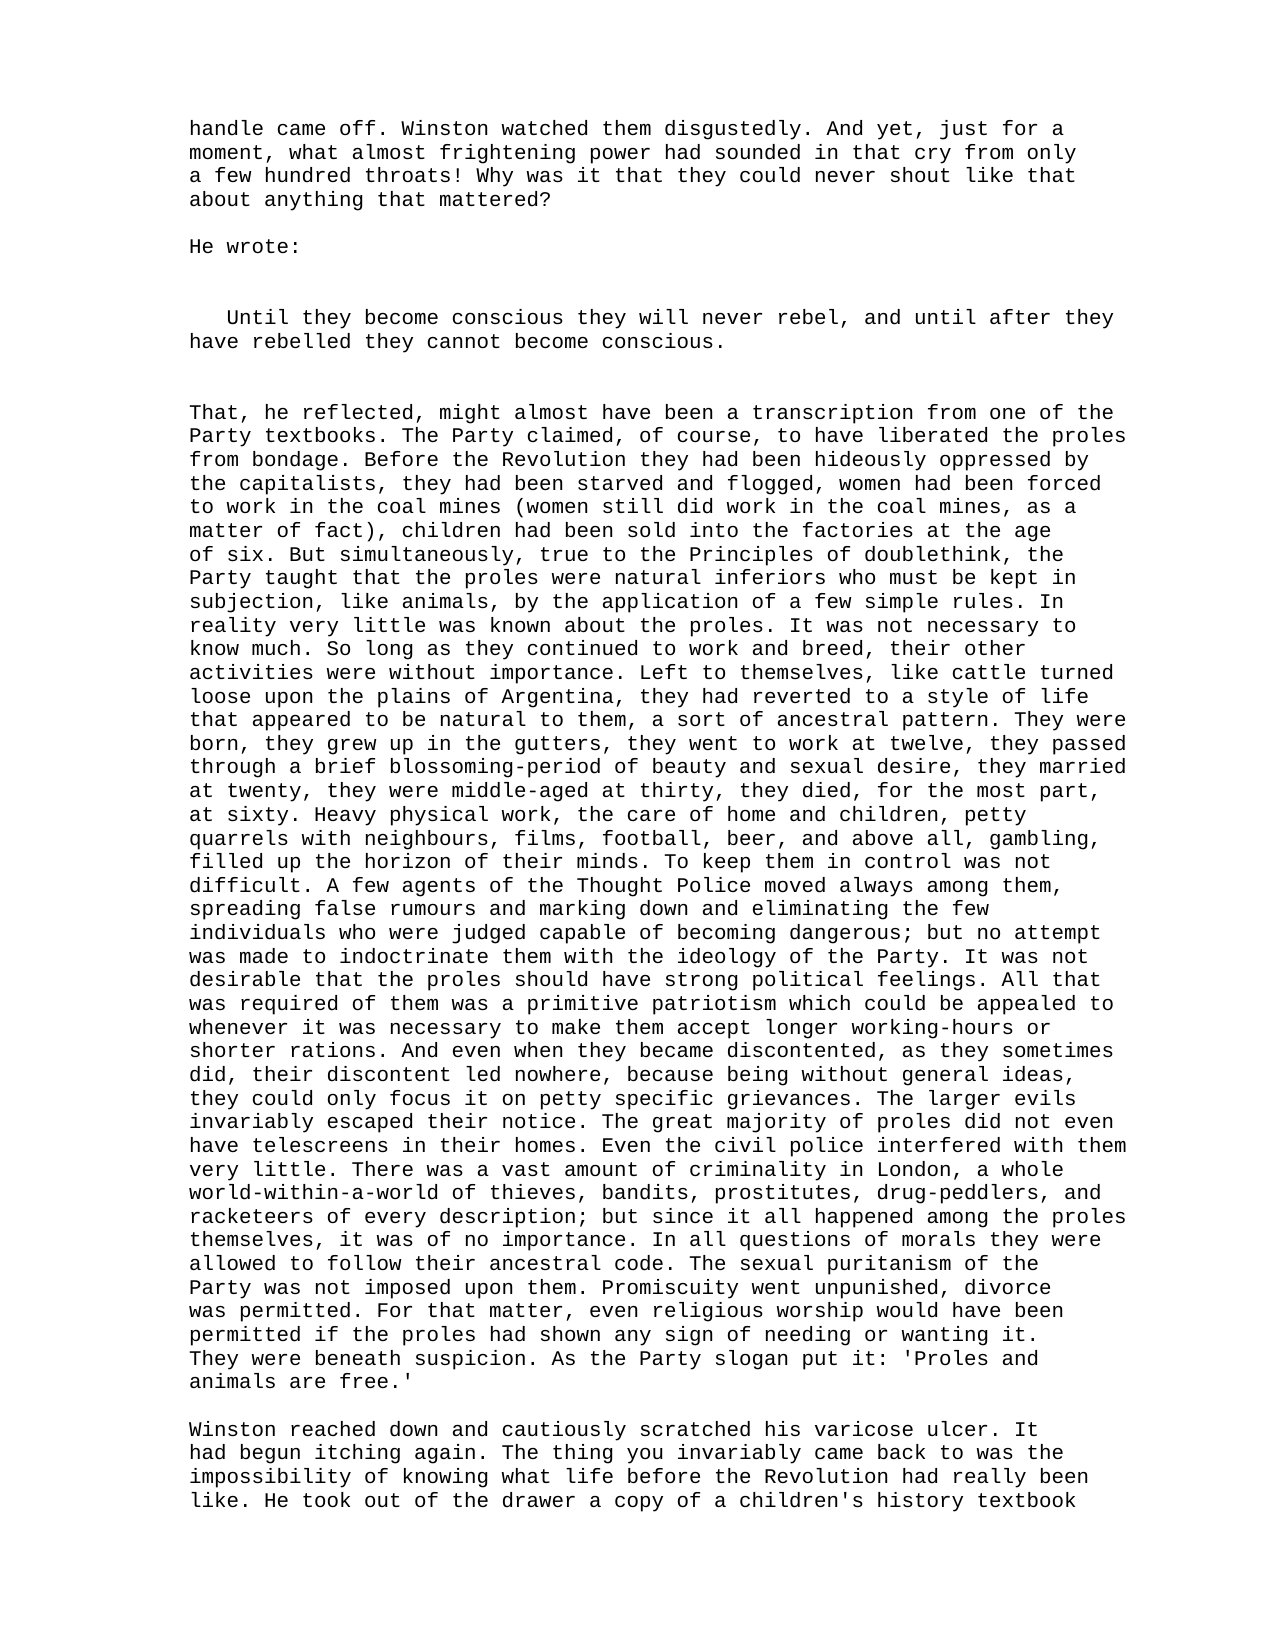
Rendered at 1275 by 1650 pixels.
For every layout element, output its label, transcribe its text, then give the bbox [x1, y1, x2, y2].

text Party textbooks. The Party claimed, of course, to have liberated the proles [189, 426, 1185, 449]
text matter of fact), children had been sold into the factories at the age [189, 520, 1185, 544]
text invariably escaped their notice. The great majority of proles did not even [189, 1111, 1185, 1135]
text a few hundred throats! Why was it that they could never shout like that [189, 165, 1185, 189]
text animals are free.' Winston reached down and cautiously scratched his varicose ulcer. It [189, 1371, 1185, 1442]
text shorter rations. And even when they became discontented, as they sometimes [189, 1040, 1185, 1064]
text they could only focus it on petty specific grievances. The larger evils [189, 1088, 1185, 1111]
text have rebelled they cannot become conscious. That, he reflected, might almost have been a transcription from one of the [189, 331, 1185, 426]
text desirable that the proles should have strong political feelings. All that [189, 969, 1185, 993]
text at sixty. Heavy physical work, the care of home and children, petty [189, 804, 1185, 827]
text know much. So long as they continued to work and breed, their other [189, 638, 1185, 662]
text the capitalists, they had been starved and flogged, women had been forced [189, 473, 1185, 496]
text moment, what almost frightening power had sounded in that cry from only [189, 142, 1185, 165]
text spreading false rumours and marking down and eliminating the few [189, 898, 1185, 922]
text born, they grew up in the gutters, they went to work at twelve, they passed [189, 733, 1185, 757]
text was made to indoctrinate them with the ideology of the Party. It was not [189, 946, 1185, 969]
text filled up the horizon of their minds. To keep them in control was not [189, 851, 1185, 875]
text at twenty, they were middle-aged at thirty, they died, for the most part, [189, 780, 1185, 804]
text handle came off. Winston watched them disgustedly. And yet, just for a [189, 118, 1185, 142]
text was required of them was a primitive patriotism which could be appealed to [189, 993, 1185, 1017]
text impossibility of knowing what life before the Revolution had really been [189, 1466, 1185, 1489]
text world-within-a-world of thieves, bandits, prostitutes, drug-peddlers, and [189, 1182, 1185, 1206]
text reality very little was known about the proles. It was not necessary to [189, 615, 1185, 638]
text quarrels with neighbours, films, football, beer, and above all, gambling, [189, 827, 1185, 851]
text subjection, like animals, by the application of a few simple rules. In [189, 591, 1185, 615]
text of six. But simultaneously, true to the Principles of doublethink, the [189, 544, 1185, 567]
text themselves, it was of no importance. In all questions of morals they were [189, 1229, 1185, 1253]
text individuals who were judged capable of becoming dangerous; but no attempt [189, 922, 1185, 946]
text allowed to follow their ancestral code. The sexual puritanism of the [189, 1253, 1185, 1277]
text Party was not imposed upon them. Promiscuity went unpunished, divorce [189, 1277, 1185, 1300]
text from bondage. Before the Revolution they had been hideously oppressed by [189, 449, 1185, 473]
text was permitted. For that matter, even religious worship would have been [189, 1300, 1185, 1324]
text loose upon the plains of Argentina, they had reverted to a style of life [189, 686, 1185, 709]
text that appeared to be natural to them, a sort of ancestral pattern. They were [189, 709, 1185, 733]
text have telescreens in their homes. Even the civil police interfered with them [189, 1135, 1185, 1158]
text difficult. A few agents of the Thought Police moved always among them, [189, 875, 1185, 898]
text to work in the coal mines (women still did work in the coal mines, as a [189, 496, 1185, 520]
text racketeers of every description; but since it all happened among the proles [189, 1206, 1185, 1229]
text Party taught that the proles were natural inferiors who must be kept in [189, 567, 1185, 591]
text like. He took out of the drawer a copy of a children's history textbook [189, 1489, 1185, 1513]
text They were beneath suspicion. As the Party slogan put it: 'Proles and [189, 1348, 1185, 1371]
text very little. There was a vast amount of criminality in London, a whole [189, 1158, 1185, 1182]
text about anything that mattered? He wrote: Until they become conscious they will never rebel, and until after they [189, 189, 1185, 331]
text whenever it was necessary to make them accept longer working-hours or [189, 1017, 1185, 1040]
text did, their discontent led nowhere, because being without general ideas, [189, 1064, 1185, 1088]
text through a brief blossoming-period of beauty and sexual desire, they married [189, 757, 1185, 780]
text permitted if the proles had shown any sign of needing or wanting it. [189, 1324, 1185, 1348]
text activities were without importance. Left to themselves, like cattle turned [189, 662, 1185, 686]
text had begun itching again. The thing you invariably came back to was the [189, 1442, 1185, 1466]
